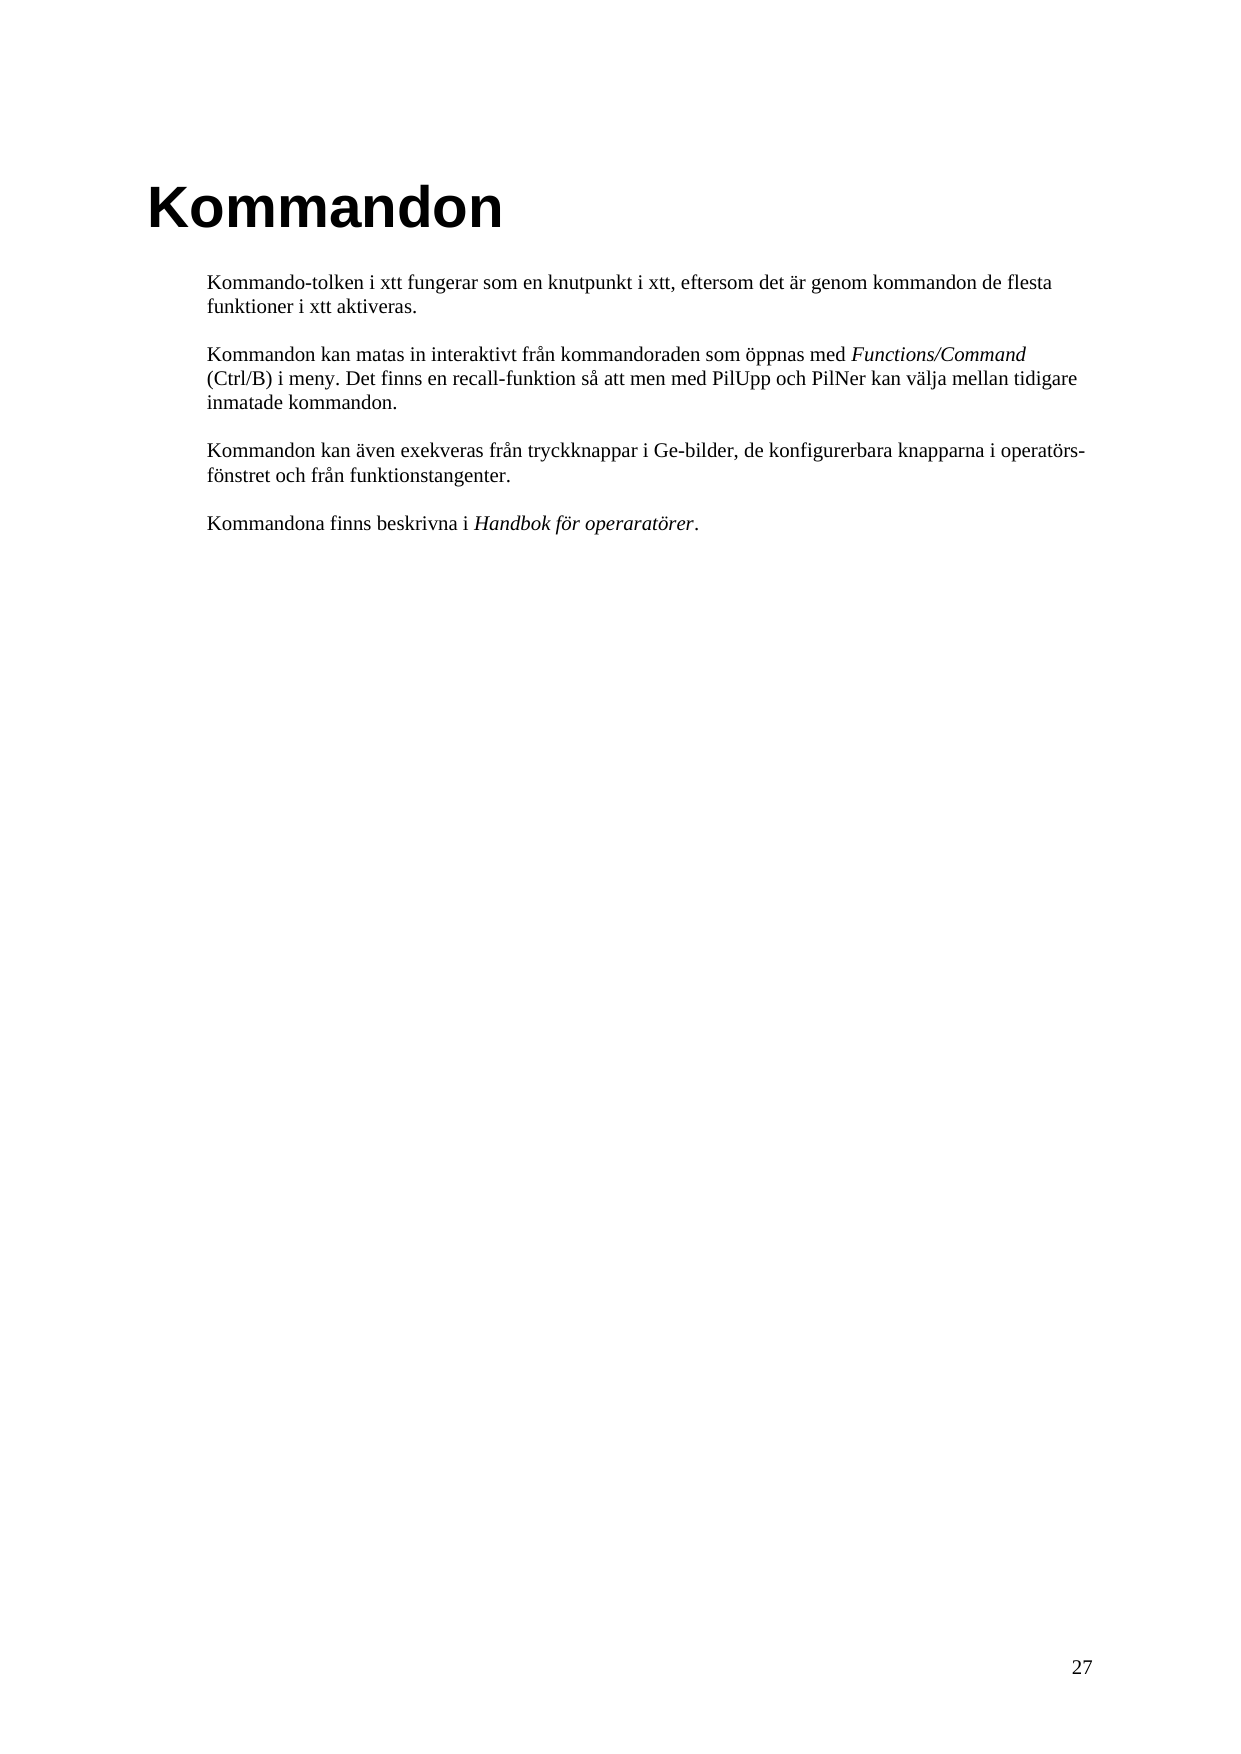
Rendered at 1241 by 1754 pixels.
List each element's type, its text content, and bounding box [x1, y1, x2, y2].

text Kommandon kan matas in interaktivt från kommandoraden som öppnas med Functions/Command (Ctrl/B) i meny. Det finns en recall-funktion så att men med PilUpp och PilNer kan välja mellan tidigare inmatade kommandon. [207, 342, 1093, 414]
text Kommandona finns beskrivna i Handbok för operaratörer. [207, 511, 1093, 535]
text Kommandon kan även exekveras från tryckknappar i Ge-bilder, de konfigurerbara knapparna i operatörs-fönstret och från funktionstangenter. [207, 438, 1093, 487]
text Kommando-tolken i xtt fungerar som en knutpunkt i xtt, eftersom det är genom kommandon de flesta funktioner i xtt aktiveras. [207, 270, 1093, 318]
subtitle Kommandon [148, 173, 1093, 240]
